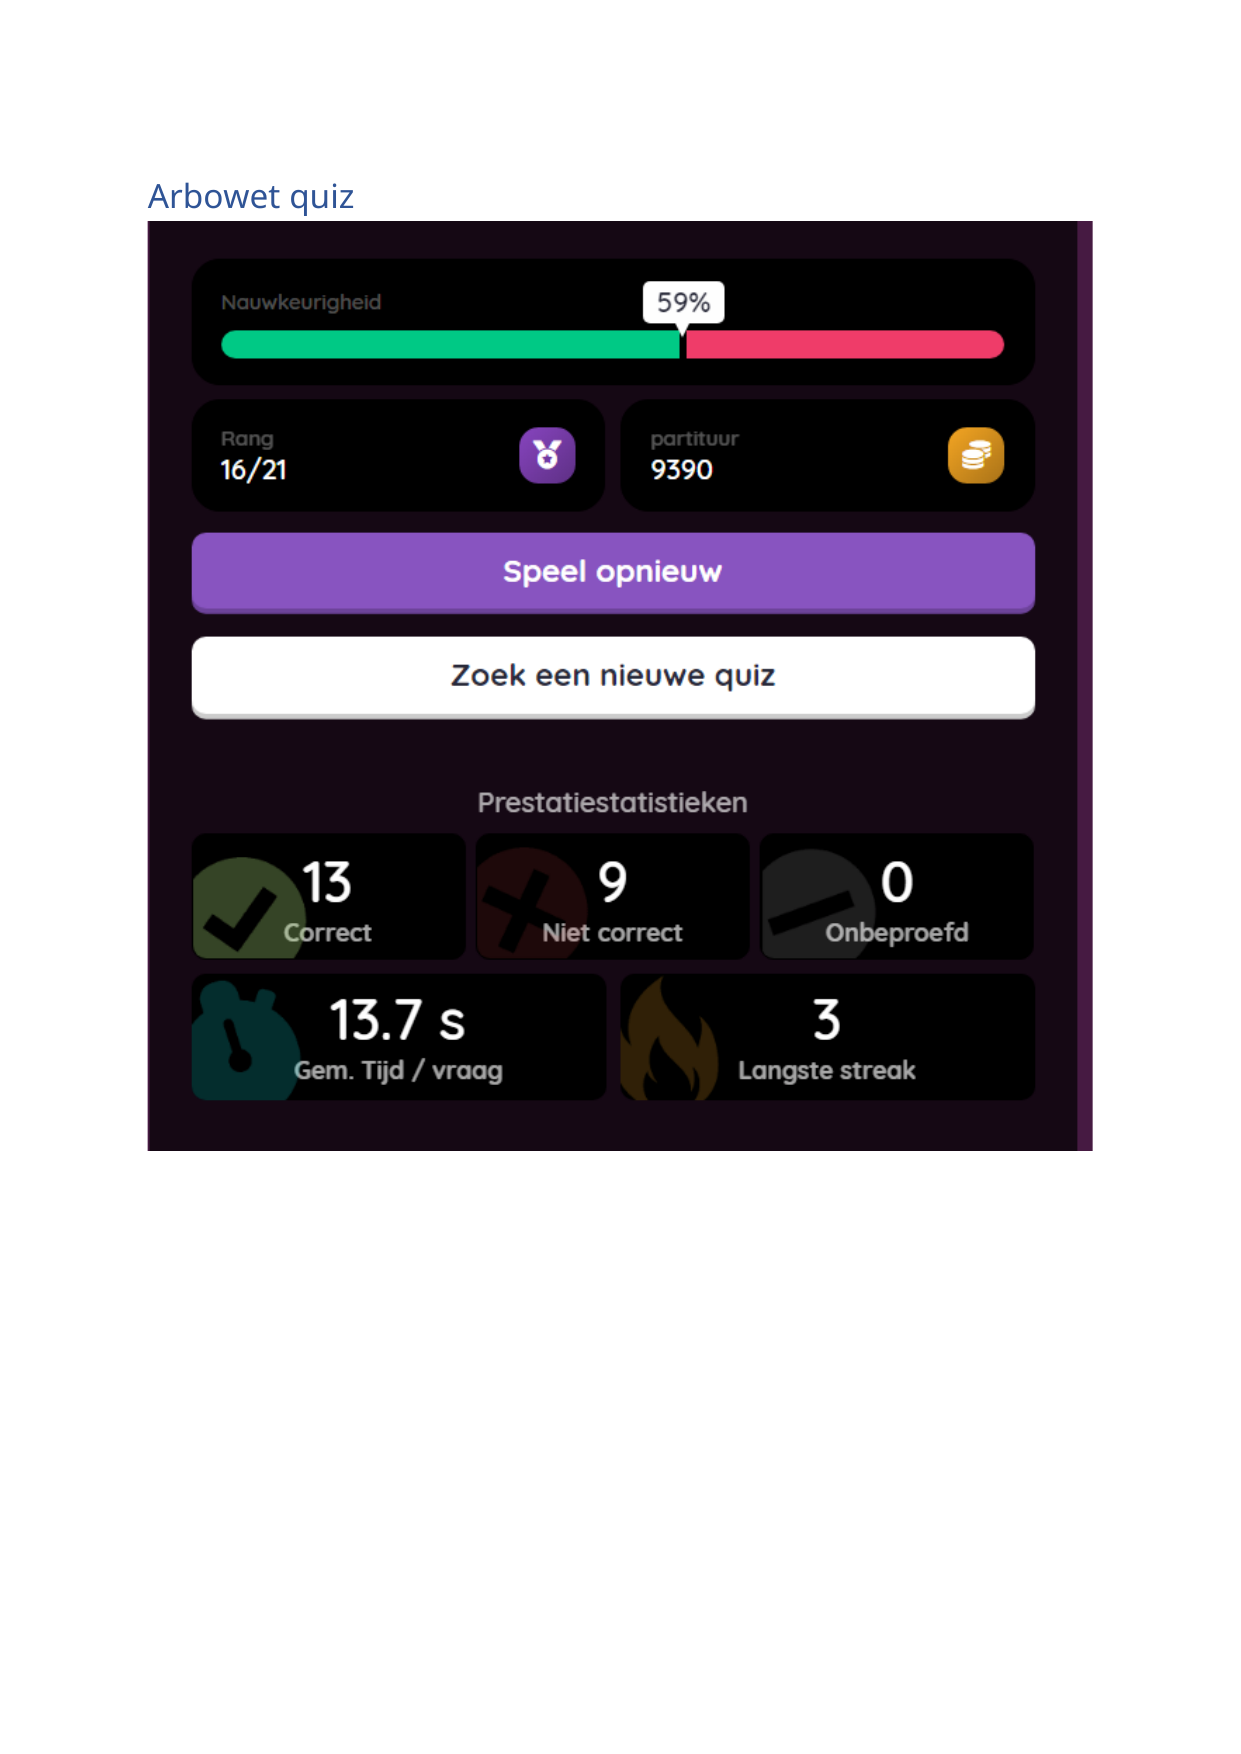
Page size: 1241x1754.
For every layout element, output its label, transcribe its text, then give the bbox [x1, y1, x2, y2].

subtitle Arbowet quiz [148, 173, 1093, 218]
